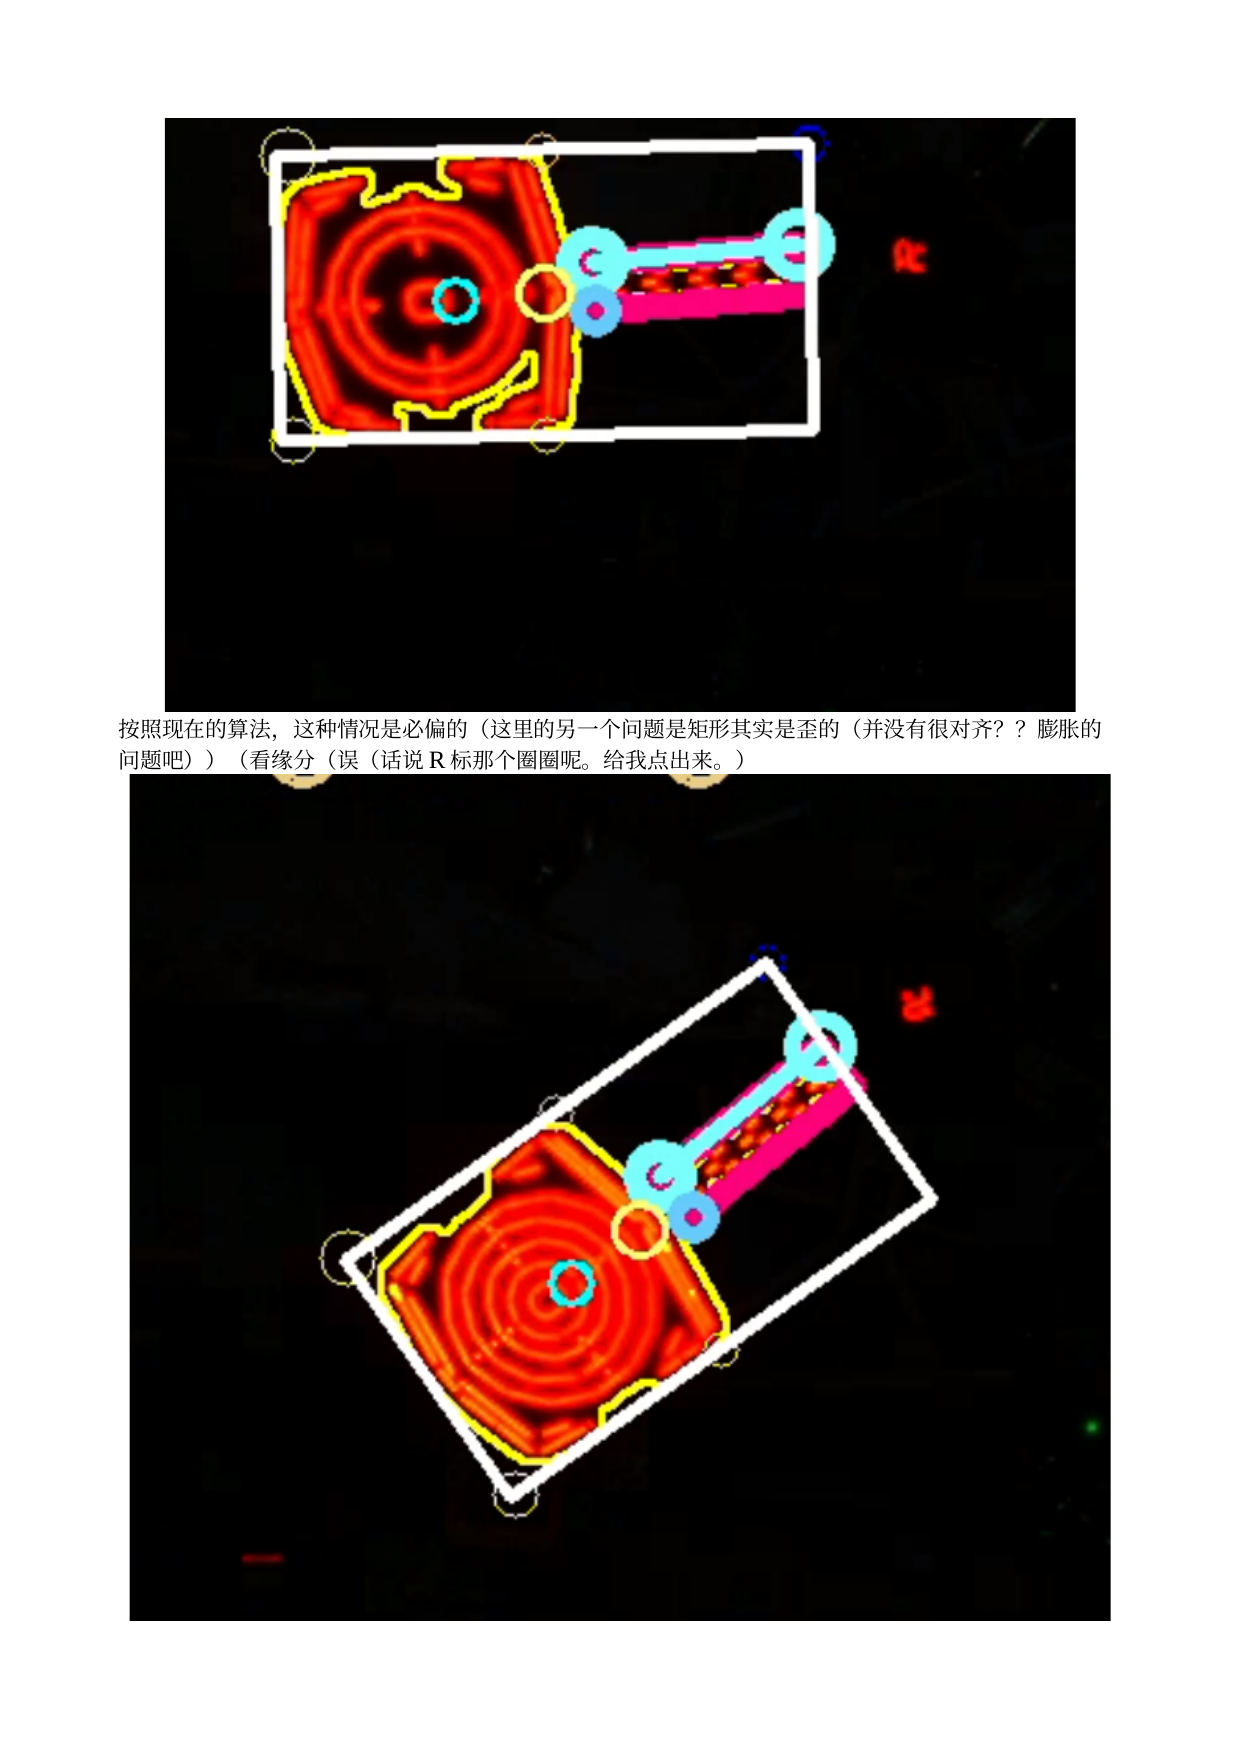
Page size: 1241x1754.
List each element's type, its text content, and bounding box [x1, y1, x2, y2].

picture [164, 118, 1076, 712]
text 按照现在的算法，这种情况是必偏的（这里的另一个问题是矩形其实是歪的（并没有很对齐？？膨胀的问题吧））（看缘分（误（话说R标那个圈圈呢。给我点出来。） [118, 118, 1122, 775]
picture [129, 774, 1111, 1621]
